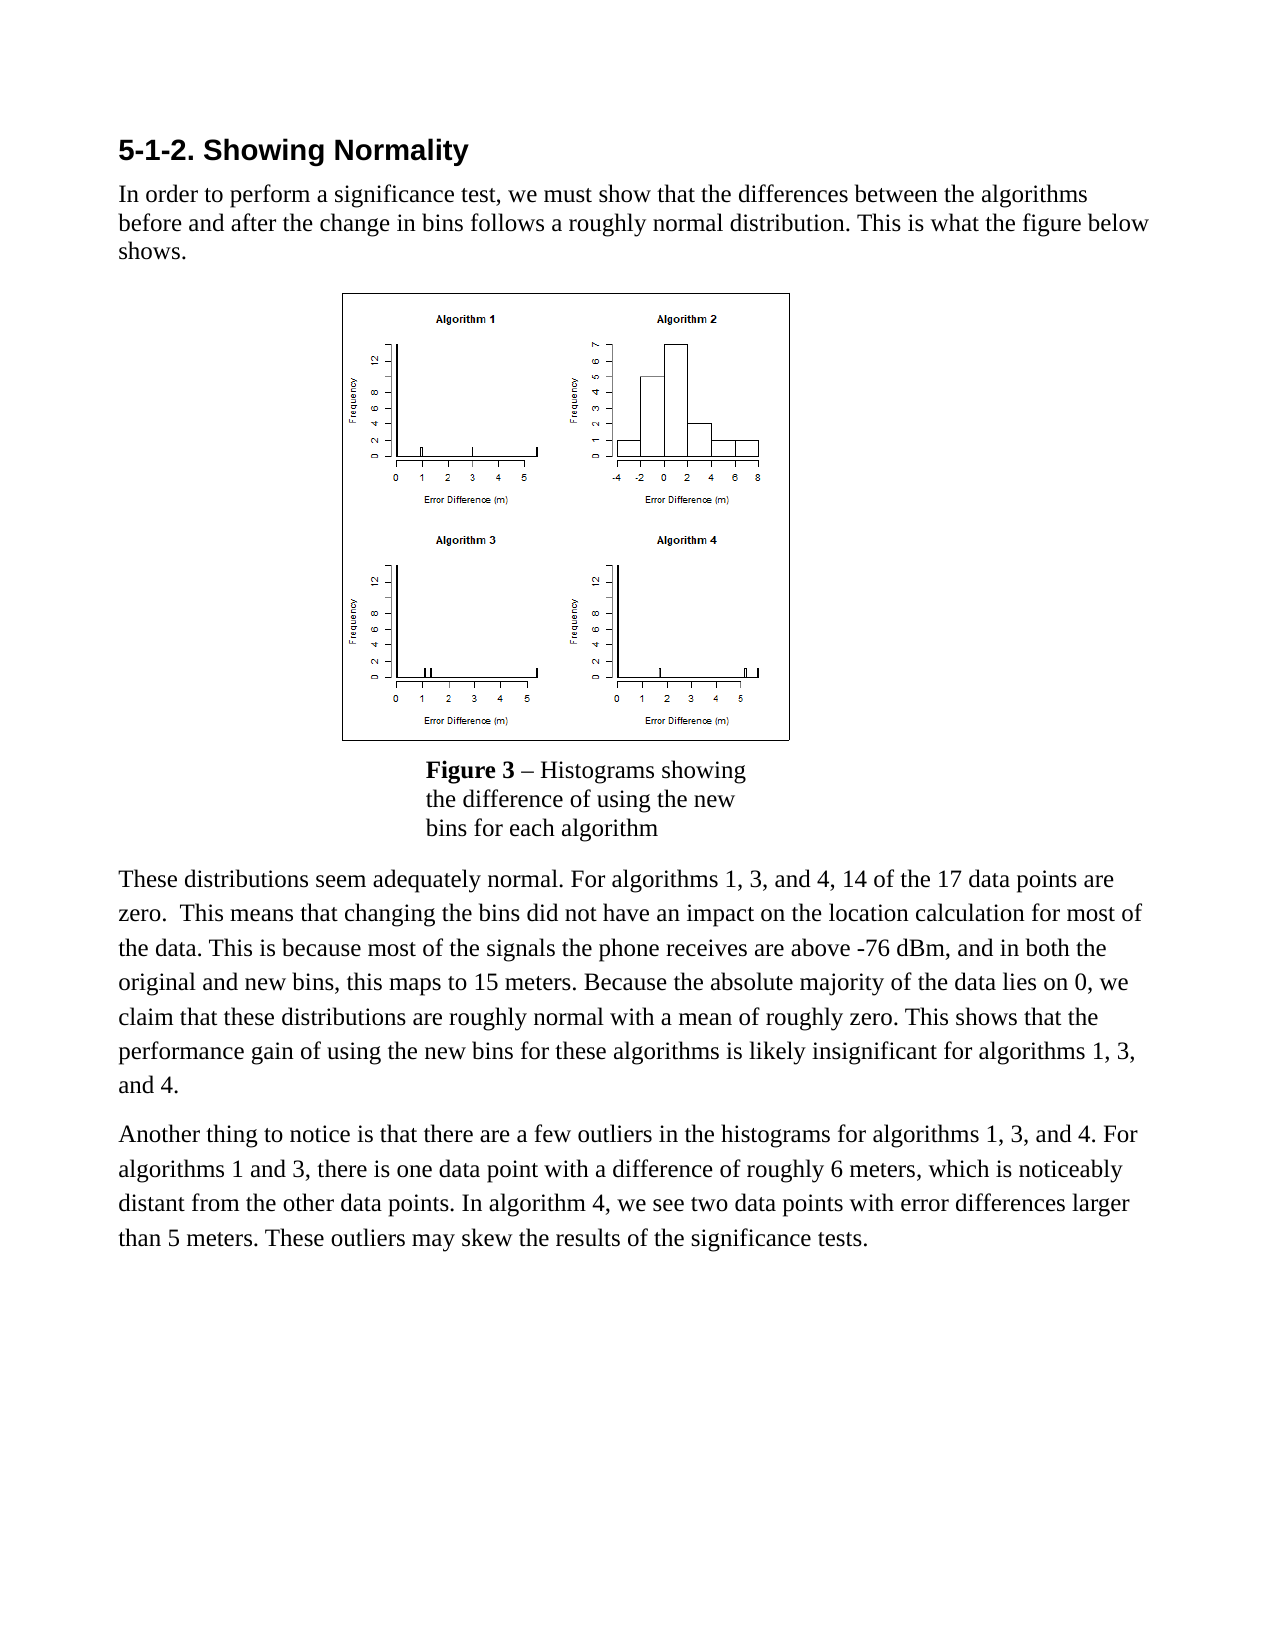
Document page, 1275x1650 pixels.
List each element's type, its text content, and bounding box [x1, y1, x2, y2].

picture [345, 295, 787, 737]
text Another thing to notice is that there are a few outliers in the histograms for algorithms 1, 3, and 4. For algorithms 1 and 3, there is one data point with a difference of roughly 6 meters, which is noticeably distant from the other data points. In algorithm 4, we see two data points with error differences larger than 5 meters. These outliers may skew the results of the significance tests. [118, 1119, 1157, 1252]
subtitle 5-1-2. Showing Normality [118, 133, 1157, 166]
text In order to perform a significance test, we must show that the differences between the algorithms before and after the change in bins follows a roughly normal distribution. This is what the figure below shows. [118, 179, 1157, 265]
text These distributions seem adequately normal. For algorithms 1, 3, and 4, 14 of the 17 data points are zero. This means that changing the bins did not have an impact on the location calculation for most of the data. This is because most of the signals the phone receives are above -76 dBm, and in both the original and new bins, this maps to 15 meters. Because the absolute majority of the data lies on 0, we claim that these distributions are roughly normal with a mean of roughly zero. This shows that the performance gain of using the new bins for these algorithms is likely insignificant for algorithms 1, 3, and 4. [118, 864, 1157, 1099]
